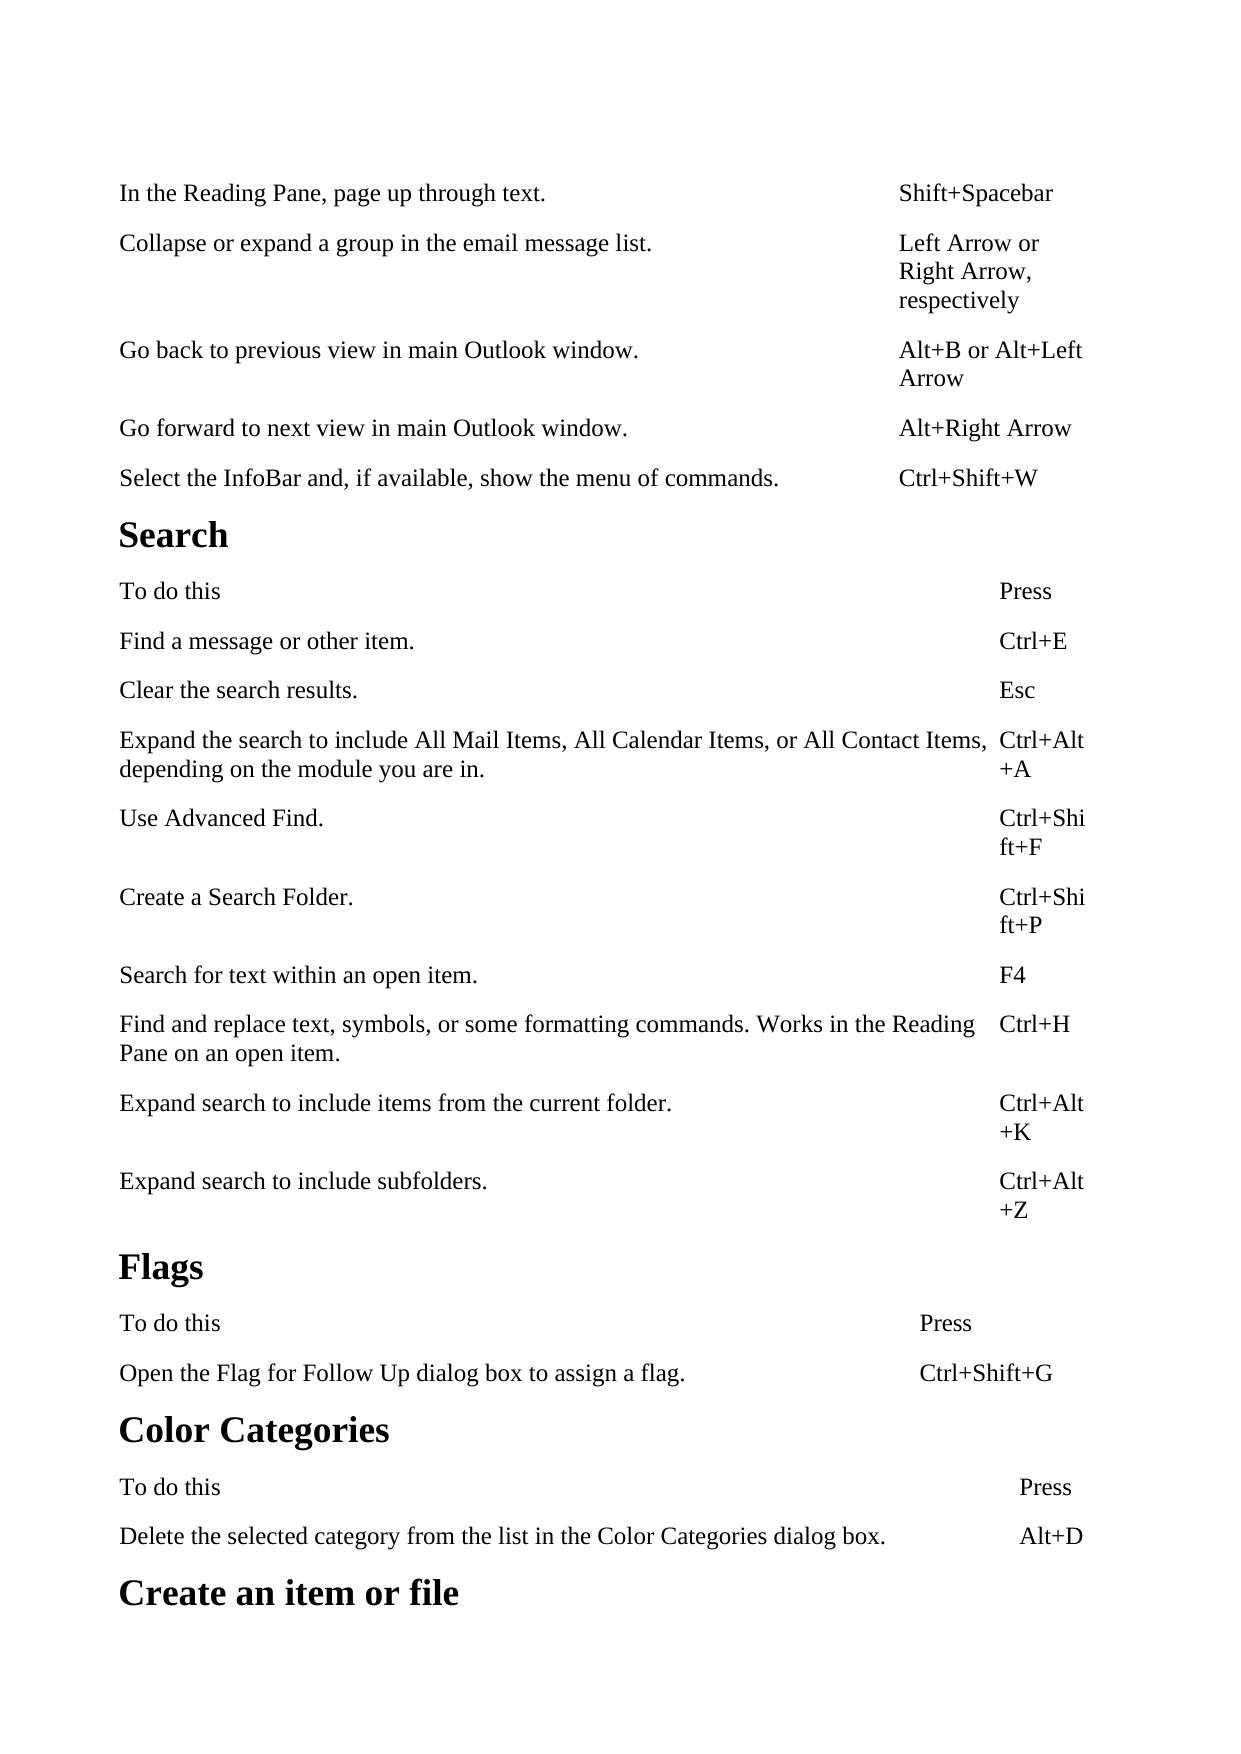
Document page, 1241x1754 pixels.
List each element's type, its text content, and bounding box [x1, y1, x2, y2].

text Flags [118, 1244, 1122, 1288]
text Search [118, 512, 1122, 555]
table_cell Esc [998, 665, 1093, 714]
table_cell Ctrl+Alt+Z [998, 1156, 1093, 1234]
table_cell Alt+D [1018, 1511, 1093, 1560]
table_header Press [918, 1298, 1093, 1348]
table_cell Alt+B or Alt+Left Arrow [898, 324, 1093, 403]
table_cell Ctrl+Alt+K [998, 1078, 1093, 1156]
table_cell Ctrl+Shift+G [918, 1348, 1093, 1397]
table_cell Ctrl+H [998, 999, 1093, 1077]
table_cell Create a Search Folder. [118, 871, 998, 949]
table_cell [118, 118, 898, 168]
table_cell [898, 118, 1093, 168]
table_cell Delete the selected category from the list in the Color Categories dialog box. [118, 1511, 1018, 1560]
table_header Press [1018, 1461, 1093, 1511]
table_cell Ctrl+Shift+W [898, 452, 1093, 502]
text Create an item or file [118, 1571, 1122, 1614]
table_cell Expand the search to include All Mail Items, All Calendar Items, or All Contact Items, depending on the module you are in. [118, 715, 998, 793]
table_cell Ctrl+Shift+P [998, 871, 1093, 949]
table_cell Go forward to next view in main Outlook window. [118, 403, 898, 452]
table_cell Left Arrow or Right Arrow, respectively [898, 217, 1093, 324]
table_cell F4 [998, 950, 1093, 999]
table_cell Ctrl+Alt+A [998, 715, 1093, 793]
table_cell Search for text within an open item. [118, 950, 998, 999]
table_cell Open the Flag for Follow Up dialog box to assign a flag. [118, 1348, 918, 1397]
table_cell Alt+Right Arrow [898, 403, 1093, 452]
table_cell Ctrl+E [998, 615, 1093, 665]
table_cell In the Reading Pane, page up through text. [118, 168, 898, 217]
table_header To do this [118, 1461, 1018, 1511]
table_cell Go back to previous view in main Outlook window. [118, 324, 898, 403]
text Color Categories [118, 1408, 1122, 1451]
table_cell Find a message or other item. [118, 615, 998, 665]
table_cell Collapse or expand a group in the email message list. [118, 217, 898, 324]
table_cell Select the InfoBar and, if available, show the menu of commands. [118, 452, 898, 502]
table_cell Clear the search results. [118, 665, 998, 714]
table_cell Expand search to include subfolders. [118, 1156, 998, 1234]
table_cell Expand search to include items from the current folder. [118, 1078, 998, 1156]
table_cell Shift+Spacebar [898, 168, 1093, 217]
table_cell Use Advanced Find. [118, 793, 998, 871]
table_header To do this [118, 566, 998, 615]
table_header Press [998, 566, 1093, 615]
table_header To do this [118, 1298, 918, 1348]
table_cell Find and replace text, symbols, or some formatting commands. Works in the Reading Pane on an open item. [118, 999, 998, 1077]
table_cell Ctrl+Shift+F [998, 793, 1093, 871]
